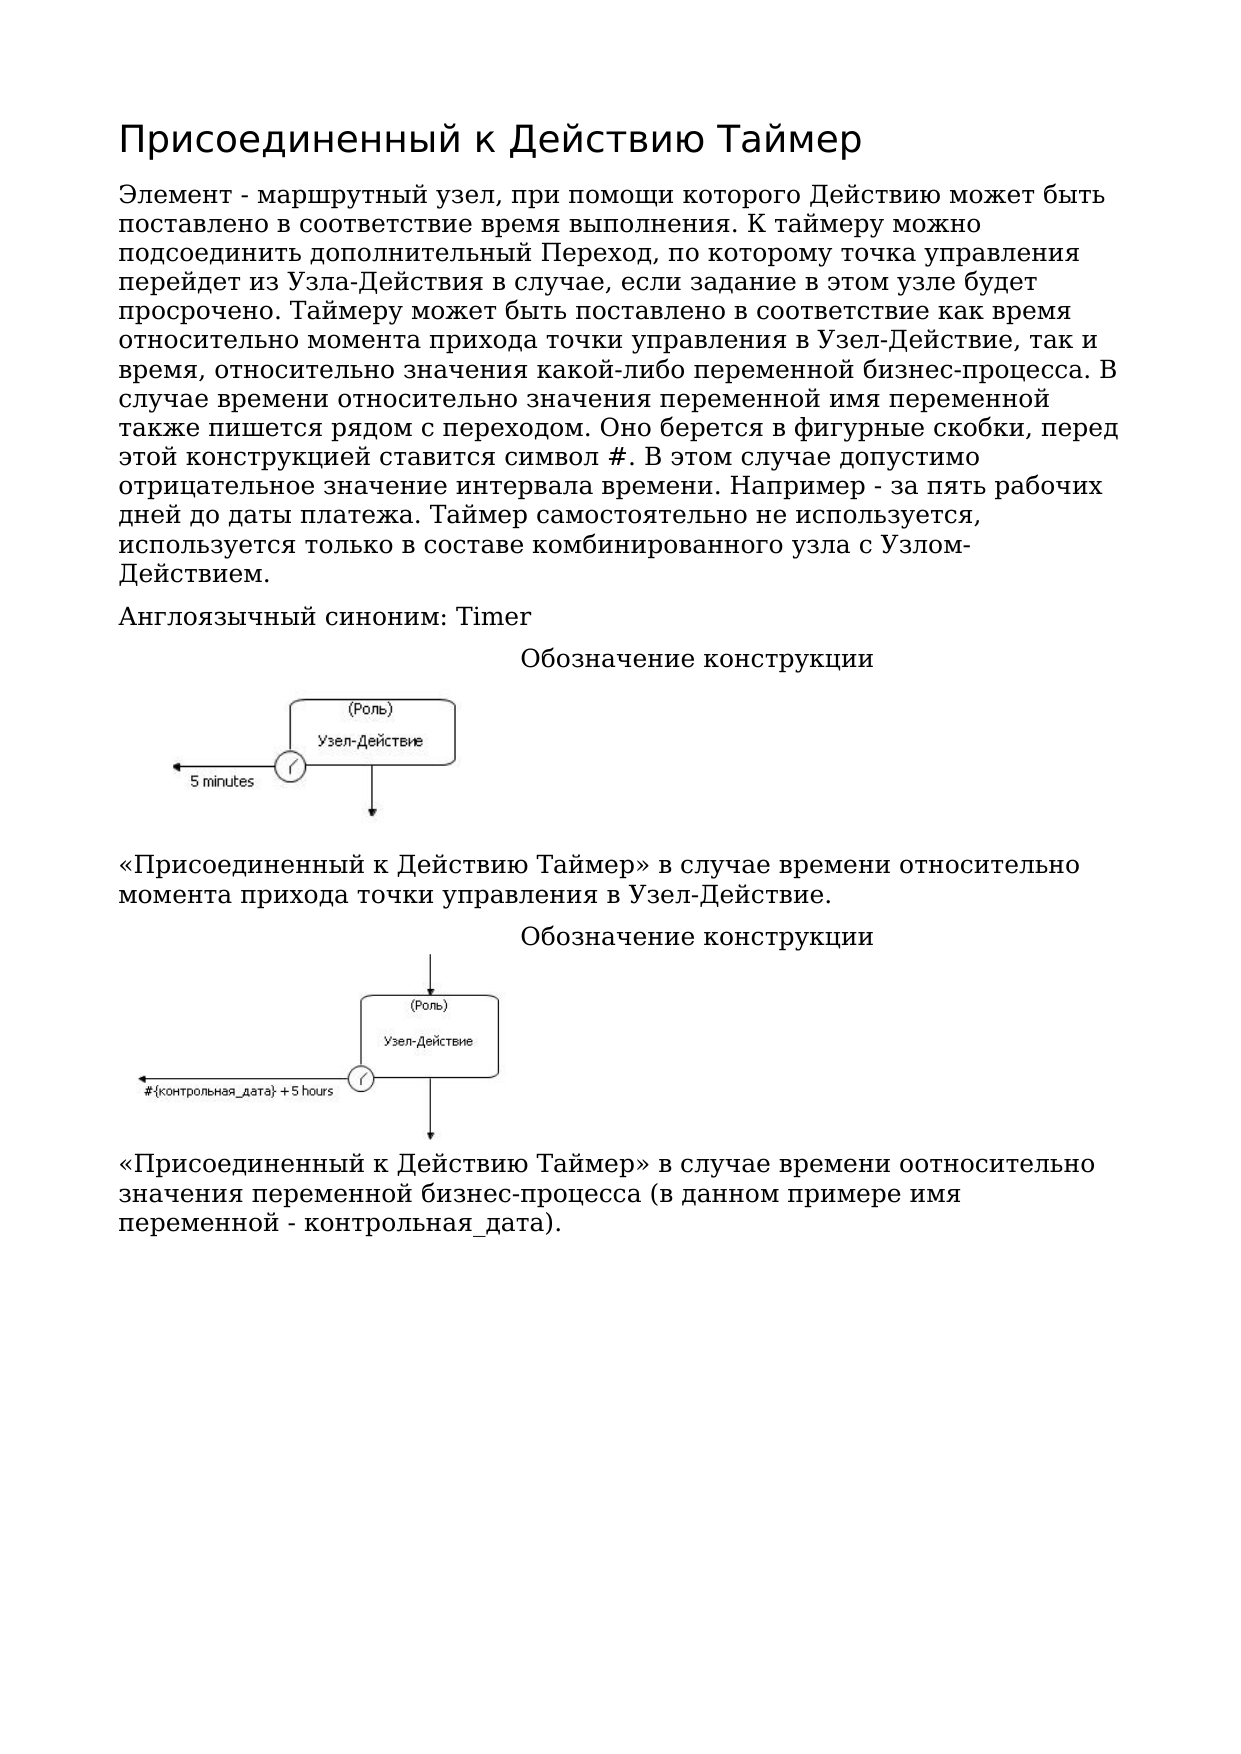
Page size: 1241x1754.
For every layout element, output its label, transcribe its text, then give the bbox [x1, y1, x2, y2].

text Обозначение конструкции «Присоединенный к Действию Таймер» в случае времени оотносительно значения переменной бизнес-процесса (в данном примере имя переменной - контрольная_дата). [118, 922, 1122, 1237]
subtitle Присоединенный к Действию Таймер [118, 118, 1122, 162]
text Обозначение конструкции «Присоединенный к Действию Таймер» в случае времени относительно момента прихода точки управления в Узел-Действие. [118, 644, 1122, 909]
text Англоязычный синоним: Timer [118, 602, 1122, 631]
text Элемент - маршрутный узел, при помощи которого Действию может быть поставлено в соответствие время выполнения. К таймеру можно подсоединить дополнительный Переход, по которому точка управления перейдет из Узла-Действия в случае, если задание в этом узле будет просрочено. Таймеру может быть поставлено в соответствие как время относительно момента прихода точки управления в Узел-Действие, так и время, относительно значения какой-либо переменной бизнес-процесса. В случае времени относительно значения переменной имя переменной также пишется рядом с переходом. Оно берется в фигурные скобки, перед этой конструкцией ставится символ #. В этом случае допустимо отрицательное значение интервала времени. Например - за пять рабочих дней до даты платежа. Таймер самостоятельно не используется, используется только в составе комбинированного узла с Узлом-Действием. [118, 180, 1122, 588]
